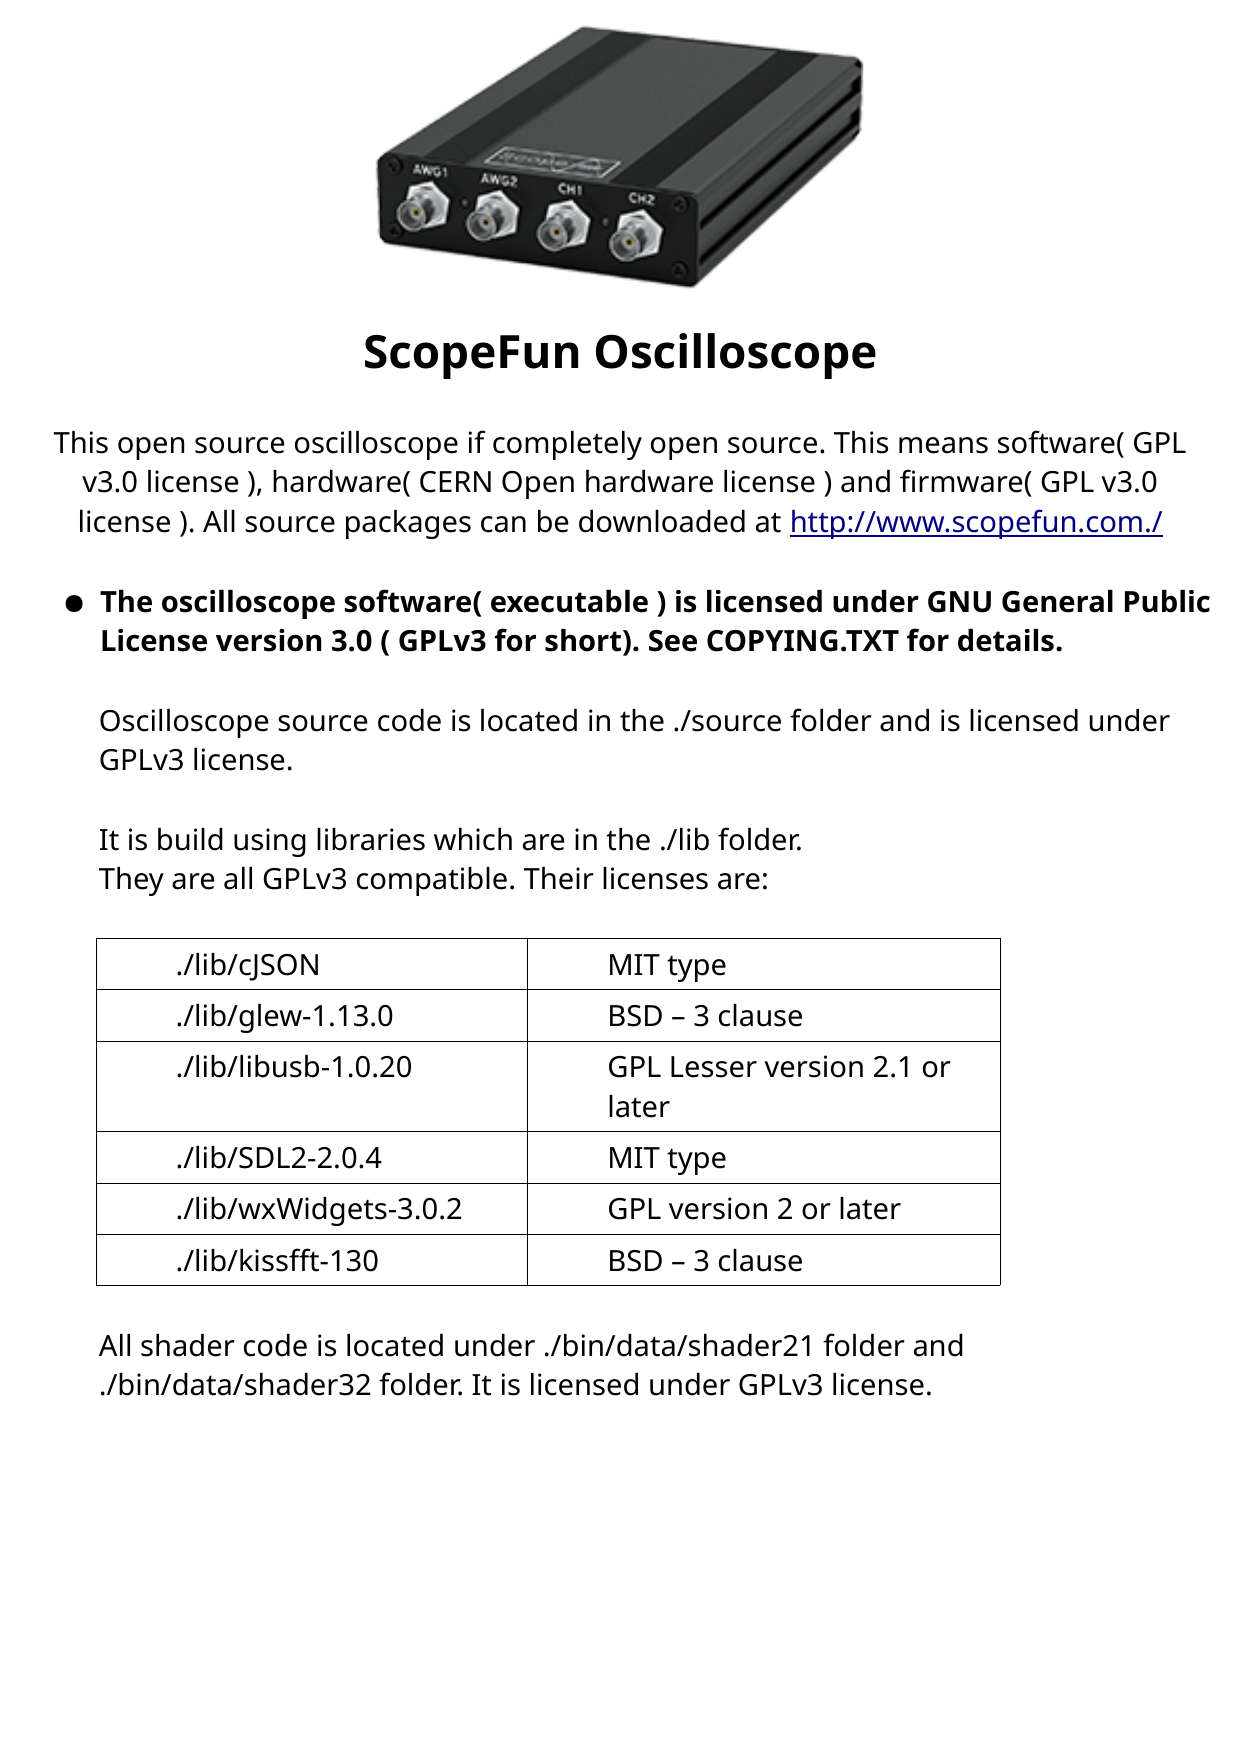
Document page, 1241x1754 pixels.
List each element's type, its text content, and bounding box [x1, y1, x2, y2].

table_cell ./lib/glew-1.13.0 [97, 990, 527, 1041]
table_cell ./lib/kissfft-130 [97, 1235, 527, 1285]
text ScopeFun Oscilloscope [25, 320, 1215, 382]
table_cell MIT type [528, 1132, 1000, 1183]
table_cell ./lib/wxWidgets-3.0.2 [97, 1184, 527, 1234]
table_header MIT type [528, 939, 1000, 989]
list The oscilloscope software( executable ) is licensed under GNU General Public License version 3.0 ( GPLv3 for short). See COPYING.TXT for details. [62, 581, 1215, 660]
table_cell BSD – 3 clause [528, 990, 1000, 1041]
text Oscilloscope source code is located in the ./source folder and is licensed under GPLv3 license. [99, 700, 1215, 779]
table_cell GPL version 2 or later [528, 1184, 1000, 1234]
table_cell ./lib/SDL2-2.0.4 [97, 1132, 527, 1183]
picture [420, 24, 821, 291]
text All shader code is located under ./bin/data/shader21 folder and ./bin/data/shader32 folder. It is licensed under GPLv3 license. [99, 1325, 1215, 1404]
text It is build using libraries which are in the ./lib folder. They are all GPLv3 compatible. Their licenses are: [99, 819, 1215, 898]
table_cell BSD – 3 clause [528, 1235, 1000, 1285]
table_header ./lib/cJSON [97, 939, 527, 989]
text This open source oscilloscope if completely open source. This means software( GPL v3.0 license ), hardware( CERN Open hardware license ) and firmware( GPL v3.0 license ). All source packages can be downloaded at http://www.scopefun.com./ [25, 422, 1215, 541]
table_cell ./lib/libusb-1.0.20 [97, 1042, 527, 1131]
table_cell GPL Lesser version 2.1 or later [528, 1042, 1000, 1131]
